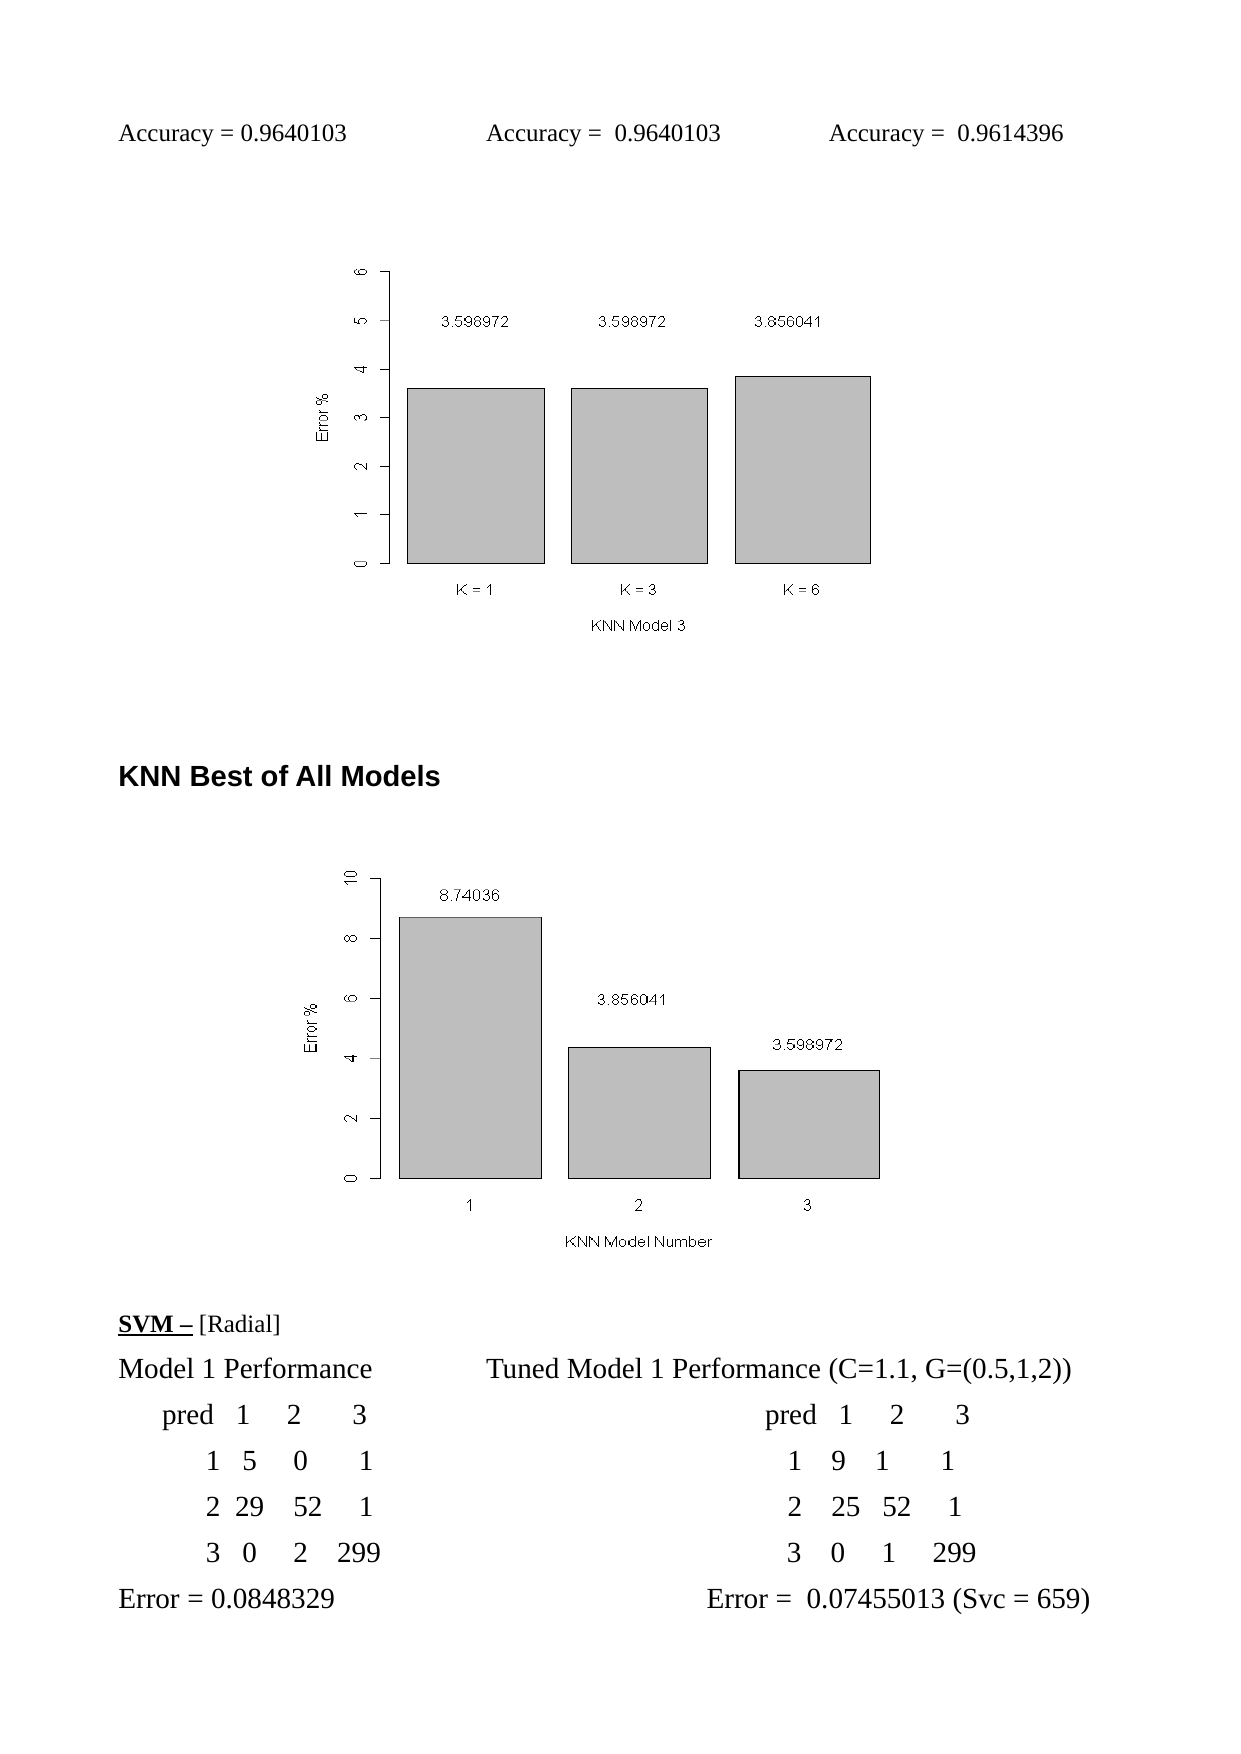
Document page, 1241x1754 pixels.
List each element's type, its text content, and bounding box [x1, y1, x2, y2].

subtitle KNN Best of All Models [118, 759, 1122, 793]
text 1 5 0 1 1 9 1 1 [118, 1443, 1122, 1476]
text 2 29 52 1 2 25 52 1 [118, 1489, 1122, 1522]
text Error = 0.0848329 Error = 0.07455013 (Svc = 659) [118, 1581, 1122, 1614]
text SVM – [Radial] [118, 1309, 1122, 1338]
text Model 1 Performance Tuned Model 1 Performance (C=1.1, G=(0.5,1,2)) [118, 1351, 1122, 1384]
picture [298, 805, 942, 1269]
picture [310, 200, 931, 652]
text Accuracy = 0.9640103 Accuracy = 0.9640103 Accuracy = 0.9614396 [118, 118, 1122, 147]
text pred 1 2 3 pred 1 2 3 [118, 1397, 1122, 1430]
text 3 0 2 299 3 0 1 299 [118, 1535, 1122, 1568]
